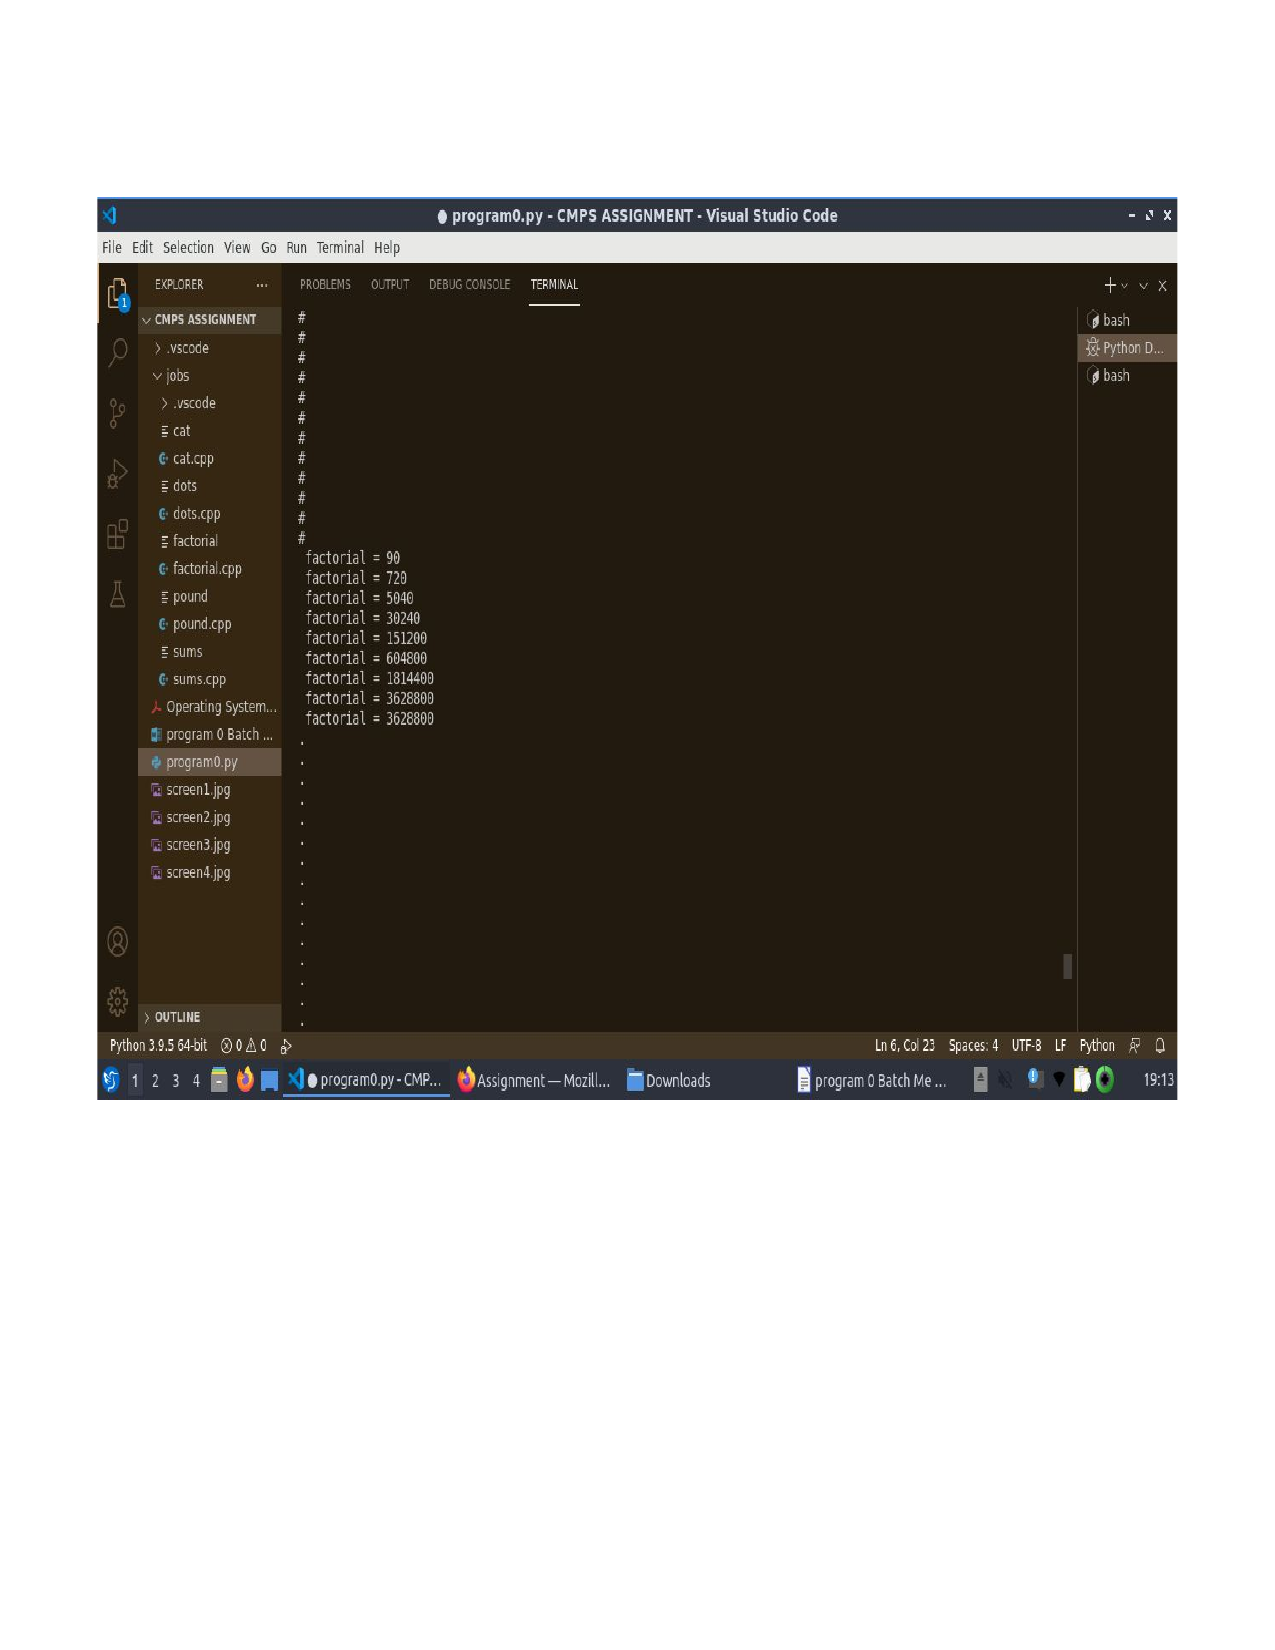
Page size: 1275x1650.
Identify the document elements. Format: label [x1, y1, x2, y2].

picture [97, 197, 1178, 1100]
